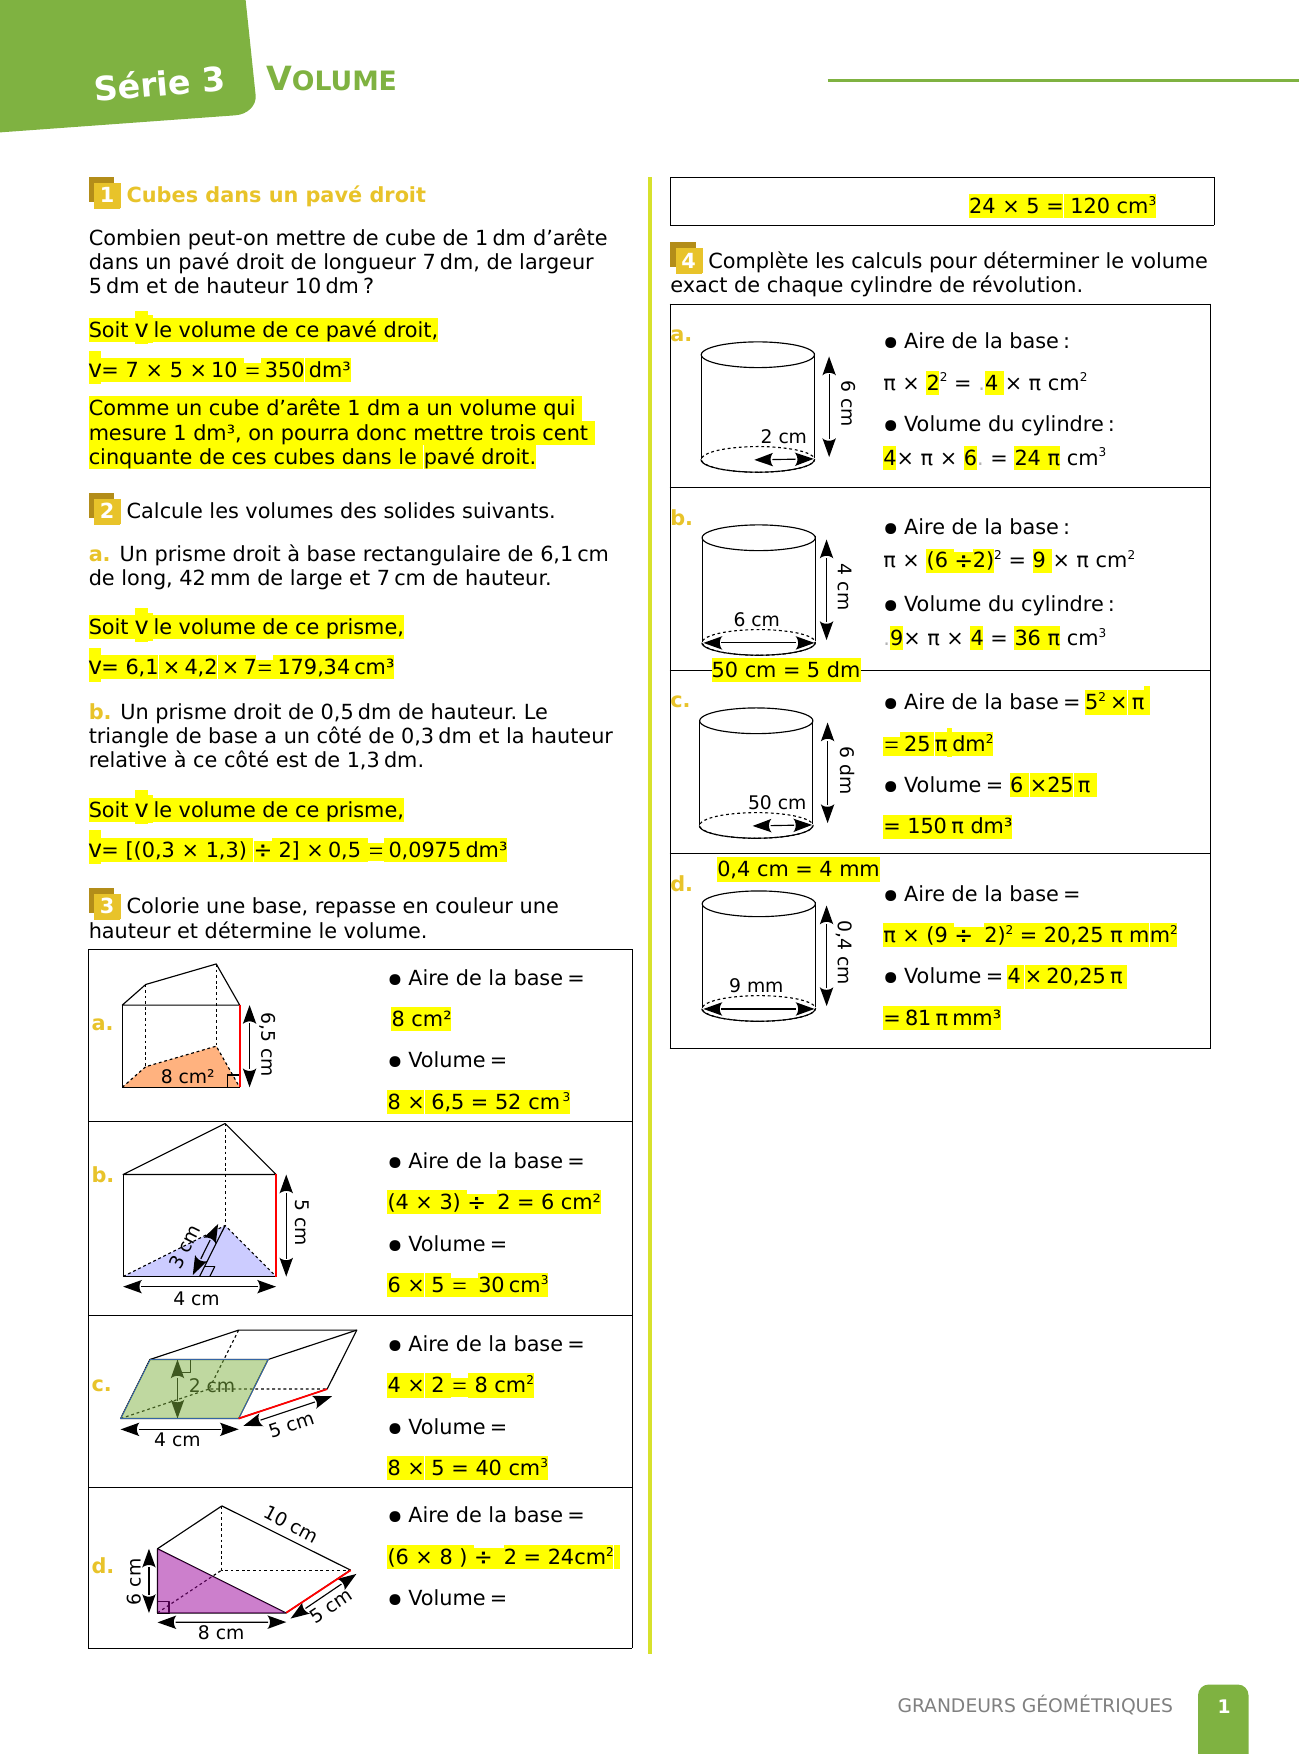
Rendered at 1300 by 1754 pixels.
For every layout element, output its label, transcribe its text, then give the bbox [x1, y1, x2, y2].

table_cell [671, 854, 883, 1048]
table_header Aire de la base = 8 cm² Volume = 8 × 6,5 = 52 cm 3 [384, 950, 632, 1121]
table_header [671, 305, 883, 487]
subtitle Colorie une base, repasse en couleur une hauteur et détermine le volume. [88, 888, 629, 943]
subtitle Soit v le volume de ce prisme, [148, 608, 623, 642]
list Un prisme droit à base rectangulaire de 6,1 cm de long, 42 mm de large et 7 cm de hauteur. [88, 542, 629, 590]
table_header [89, 950, 384, 1121]
table_cell [671, 488, 883, 669]
table_cell [671, 671, 883, 853]
subtitle Soit v le volume de ce pavé droit, [148, 311, 623, 344]
subtitle v= [(0,3 × 1,3)  2] × 0,5 = 0,0975 dm³ [101, 830, 623, 864]
table_cell Aire de la base = (4 × 3)  2 = 6 cm² Volume = 6 × 5 = 30 cm3 [384, 1122, 632, 1315]
table_cell Aire de la base = 4 × 2 = 8 cm2 Volume = 8 × 5 = 40 cm3 [384, 1316, 632, 1487]
table_cell Aire de la base : π × (6 2)2 = 9 × π cm2 Volume du cylindre : .9× π × 4 = 36 π cm3 [883, 488, 1210, 669]
table_cell [727, 663, 734, 669]
subtitle Calcule les volumes des solides suivants. [114, 493, 629, 524]
table_cell Aire de la base = (6 × 8 )  2 = 24cm2 Volume = 24 × 5 = 120 cm3 [966, 178, 1214, 224]
table_cell [671, 178, 966, 224]
table_header Aire de la base : π × 22 = .4 × π cm2 Volume du cylindre : 4× π × 6. = 24 π cm3 [883, 305, 1210, 487]
subtitle Comme un cube d’arête 1 dm a un volume qui mesure 1 dm³, on pourra donc mettre trois cent cinquante de ces cubes dans le pavé droit. [88, 396, 623, 469]
table_cell Aire de la base = π × (9  2)2 = 20,25 π mm2 Volume = 4 × 20,25 π = 81 π mm³ [883, 854, 1210, 1048]
subtitle Complète les calculs pour déterminer le volume exact de chaque cylindre de révolution. [670, 242, 1211, 298]
subtitle v= 6,1 × 4,2 × 7= 179,34 cm³ [101, 648, 623, 682]
subtitle Soit v le volume de ce prisme, [88, 608, 135, 642]
subtitle Soit v le volume de ce pavé droit, [88, 311, 135, 344]
subtitle v= 7 × 5 × 10 = 350 dm³ [101, 351, 623, 384]
table_cell Aire de la base = (6 × 8 )  2 = 24cm2 Volume = 24 × 5 = 120 cm3 [384, 1488, 632, 1648]
subtitle Soit v le volume de ce prisme, [88, 790, 135, 824]
table_cell [89, 1488, 384, 1648]
list Combien peut-on mettre de cube de 1 dm d’arête dans un pavé droit de longueur 7 dm, de largeur 5 dm et de hauteur 10 dm ? [88, 226, 629, 299]
list Un prisme droit de 0,5 dm de hauteur. Le triangle de base a un côté de 0,3 dm et la hauteur relative à ce côté est de 1,3 dm. [88, 700, 629, 772]
subtitle Soit v le volume de ce prisme, [148, 790, 623, 824]
table_cell [89, 1316, 384, 1487]
subtitle Cubes dans un pavé droit [114, 177, 629, 208]
table_cell Aire de la base = 52 × π = 25 π dm2 Volume = 6 ×25 π = 150 π dm³ [883, 671, 1210, 853]
table_cell [89, 1122, 384, 1315]
